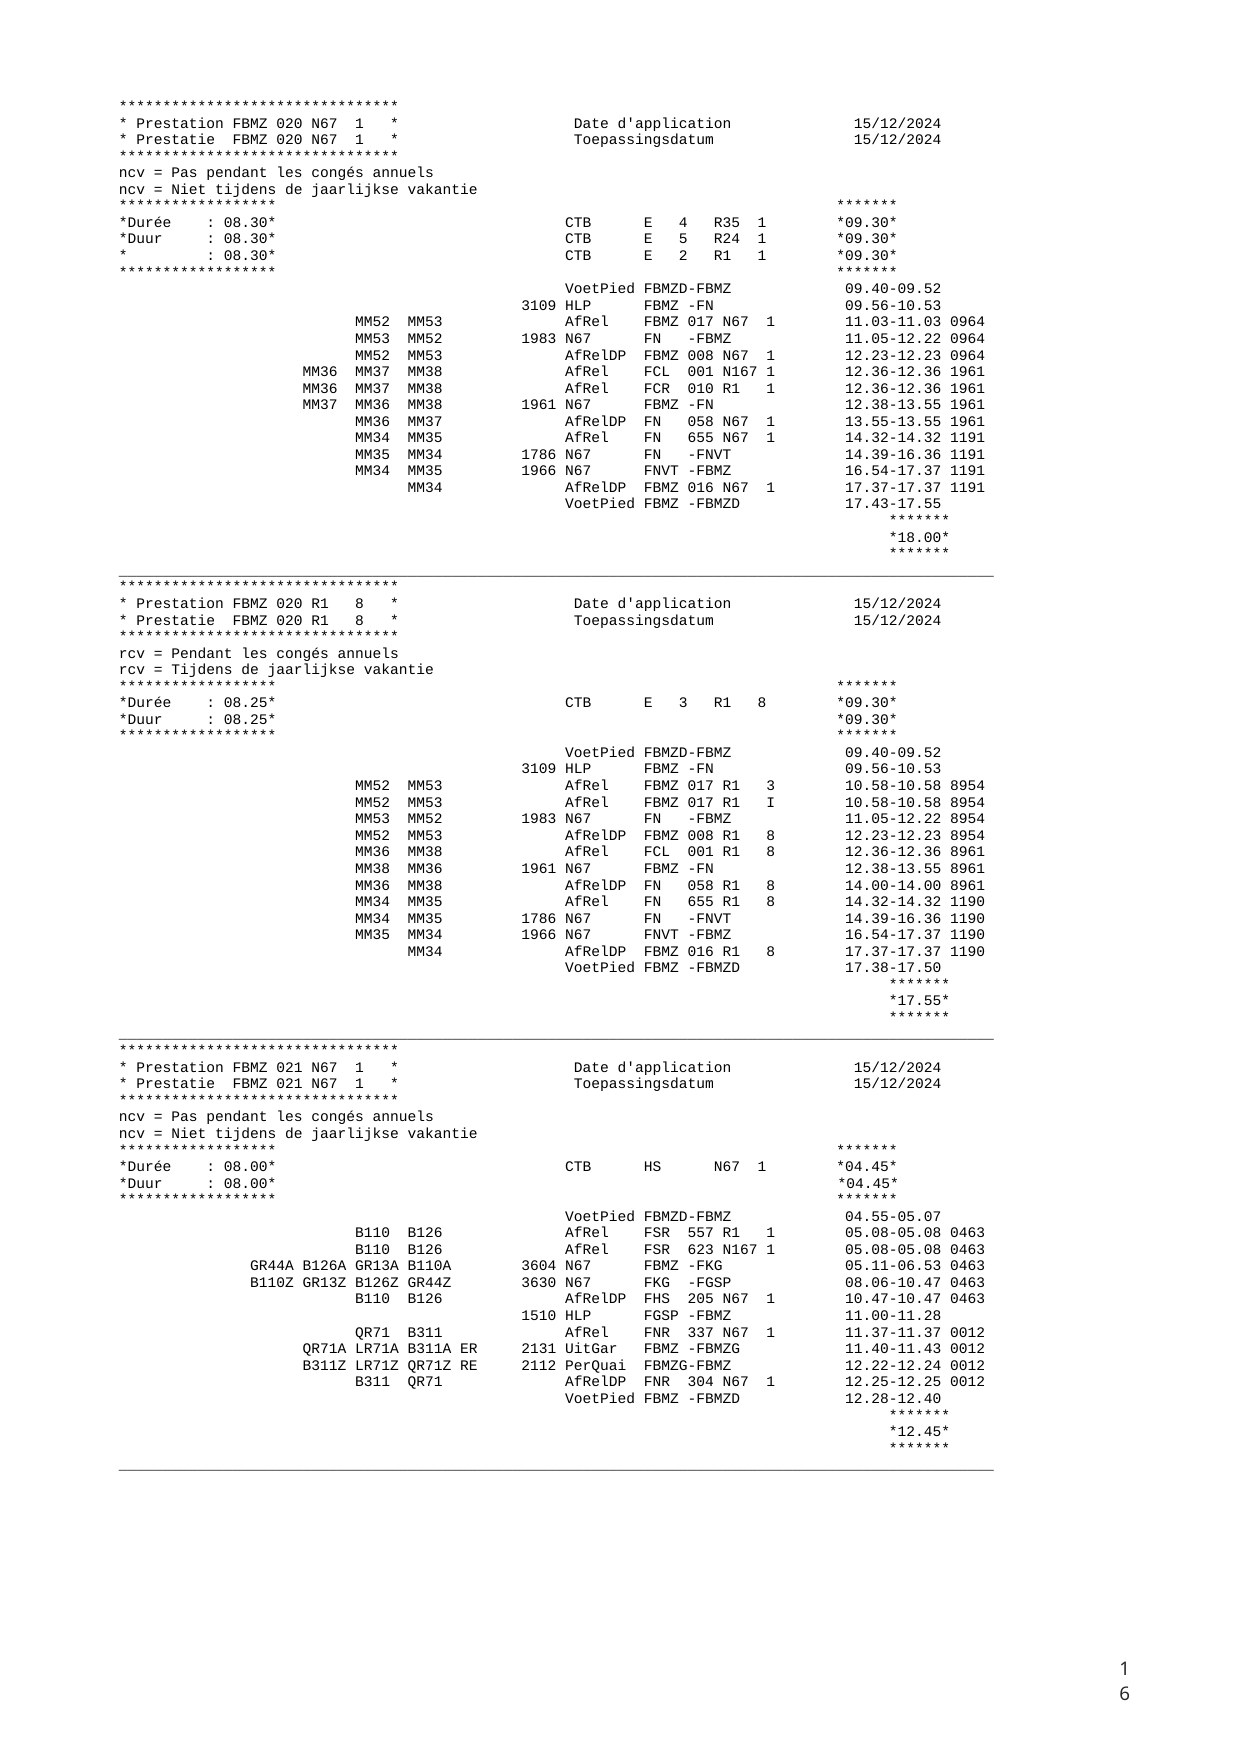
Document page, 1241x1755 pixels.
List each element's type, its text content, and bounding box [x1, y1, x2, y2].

text ******************************** * Prestation FBMZ 020 N67 1 * Date d'application 15/12/2024 * Prestatie FBMZ 020 N67 1 * Toepassingsdatum 15/12/2024 ******************************** ncv = Pas pendant les congés annuels ncv = Niet tijdens de jaarlijkse vakantie ****************** ******* *Durée : 08.30* CTB E 4 R35 1 *09.30* *Duur : 08.30* CTB E 5 R24 1 *09.30* * : 08.30* CTB E 2 R1 1 *09.30* ****************** ******* VoetPied FBMZD-FBMZ 09.40-09.52 3109 HLP FBMZ -FN 09.56-10.53 MM52 MM53 AfRel FBMZ 017 N67 1 11.03-11.03 0964 MM53 MM52 1983 N67 FN -FBMZ 11.05-12.22 0964 MM52 MM53 AfRelDP FBMZ 008 N67 1 12.23-12.23 0964 MM36 MM37 MM38 AfRel FCL 001 N167 1 12.36-12.36 1961 MM36 MM37 MM38 AfRel FCR 010 R1 1 12.36-12.36 1961 MM37 MM36 MM38 1961 N67 FBMZ -FN 12.38-13.55 1961 MM36 MM37 AfRelDP FN 058 N67 1 13.55-13.55 1961 MM34 MM35 AfRel FN 655 N67 1 14.32-14.32 1191 MM35 MM34 1786 N67 FN -FNVT 14.39-16.36 1191 MM34 MM35 1966 N67 FNVT -FBMZ 16.54-17.37 1191 MM34 AfRelDP FBMZ 016 N67 1 17.37-17.37 1191 VoetPied FBMZ -FBMZD 17.43-17.55 ******* *18.00* ******* ____________________________________________________________________________________________________ [119, 99, 1122, 579]
text ******************************** * Prestation FBMZ 020 R1 8 * Date d'application 15/12/2024 * Prestatie FBMZ 020 R1 8 * Toepassingsdatum 15/12/2024 ******************************** rcv = Pendant les congés annuels rcv = Tijdens de jaarlijkse vakantie ****************** ******* *Durée : 08.25* CTB E 3 R1 8 *09.30* *Duur : 08.25* *09.30* ****************** ******* VoetPied FBMZD-FBMZ 09.40-09.52 3109 HLP FBMZ -FN 09.56-10.53 MM52 MM53 AfRel FBMZ 017 R1 3 10.58-10.58 8954 MM52 MM53 AfRel FBMZ 017 R1 I 10.58-10.58 8954 MM53 MM52 1983 N67 FN -FBMZ 11.05-12.22 8954 MM52 MM53 AfRelDP FBMZ 008 R1 8 12.23-12.23 8954 MM36 MM38 AfRel FCL 001 R1 8 12.36-12.36 8961 MM38 MM36 1961 N67 FBMZ -FN 12.38-13.55 8961 MM36 MM38 AfRelDP FN 058 R1 8 14.00-14.00 8961 MM34 MM35 AfRel FN 655 R1 8 14.32-14.32 1190 MM34 MM35 1786 N67 FN -FNVT 14.39-16.36 1190 MM35 MM34 1966 N67 FNVT -FBMZ 16.54-17.37 1190 MM34 AfRelDP FBMZ 016 R1 8 17.37-17.37 1190 VoetPied FBMZ -FBMZD 17.38-17.50 ******* *17.55* ******* ____________________________________________________________________________________________________ [119, 579, 1122, 1043]
text ******************************** * Prestation FBMZ 021 N67 1 * Date d'application 15/12/2024 * Prestatie FBMZ 021 N67 1 * Toepassingsdatum 15/12/2024 ******************************** ncv = Pas pendant les congés annuels ncv = Niet tijdens de jaarlijkse vakantie ****************** ******* *Durée : 08.00* CTB HS N67 1 *04.45* *Duur : 08.00* *04.45* ****************** ******* VoetPied FBMZD-FBMZ 04.55-05.07 B110 B126 AfRel FSR 557 R1 1 05.08-05.08 0463 B110 B126 AfRel FSR 623 N167 1 05.08-05.08 0463 GR44A B126A GR13A B110A 3604 N67 FBMZ -FKG 05.11-06.53 0463 B110Z GR13Z B126Z GR44Z 3630 N67 FKG -FGSP 08.06-10.47 0463 B110 B126 AfRelDP FHS 205 N67 1 10.47-10.47 0463 1510 HLP FGSP -FBMZ 11.00-11.28 QR71 B311 AfRel FNR 337 N67 1 11.37-11.37 0012 QR71A LR71A B311A ER 2131 UitGar FBMZ -FBMZG 11.40-11.43 0012 B311Z LR71Z QR71Z RE 2112 PerQuai FBMZG-FBMZ 12.22-12.24 0012 B311 QR71 AfRelDP FNR 304 N67 1 12.25-12.25 0012 VoetPied FBMZ -FBMZD 12.28-12.40 ******* *12.45* ******* ____________________________________________________________________________________________________ [119, 1043, 1122, 1474]
